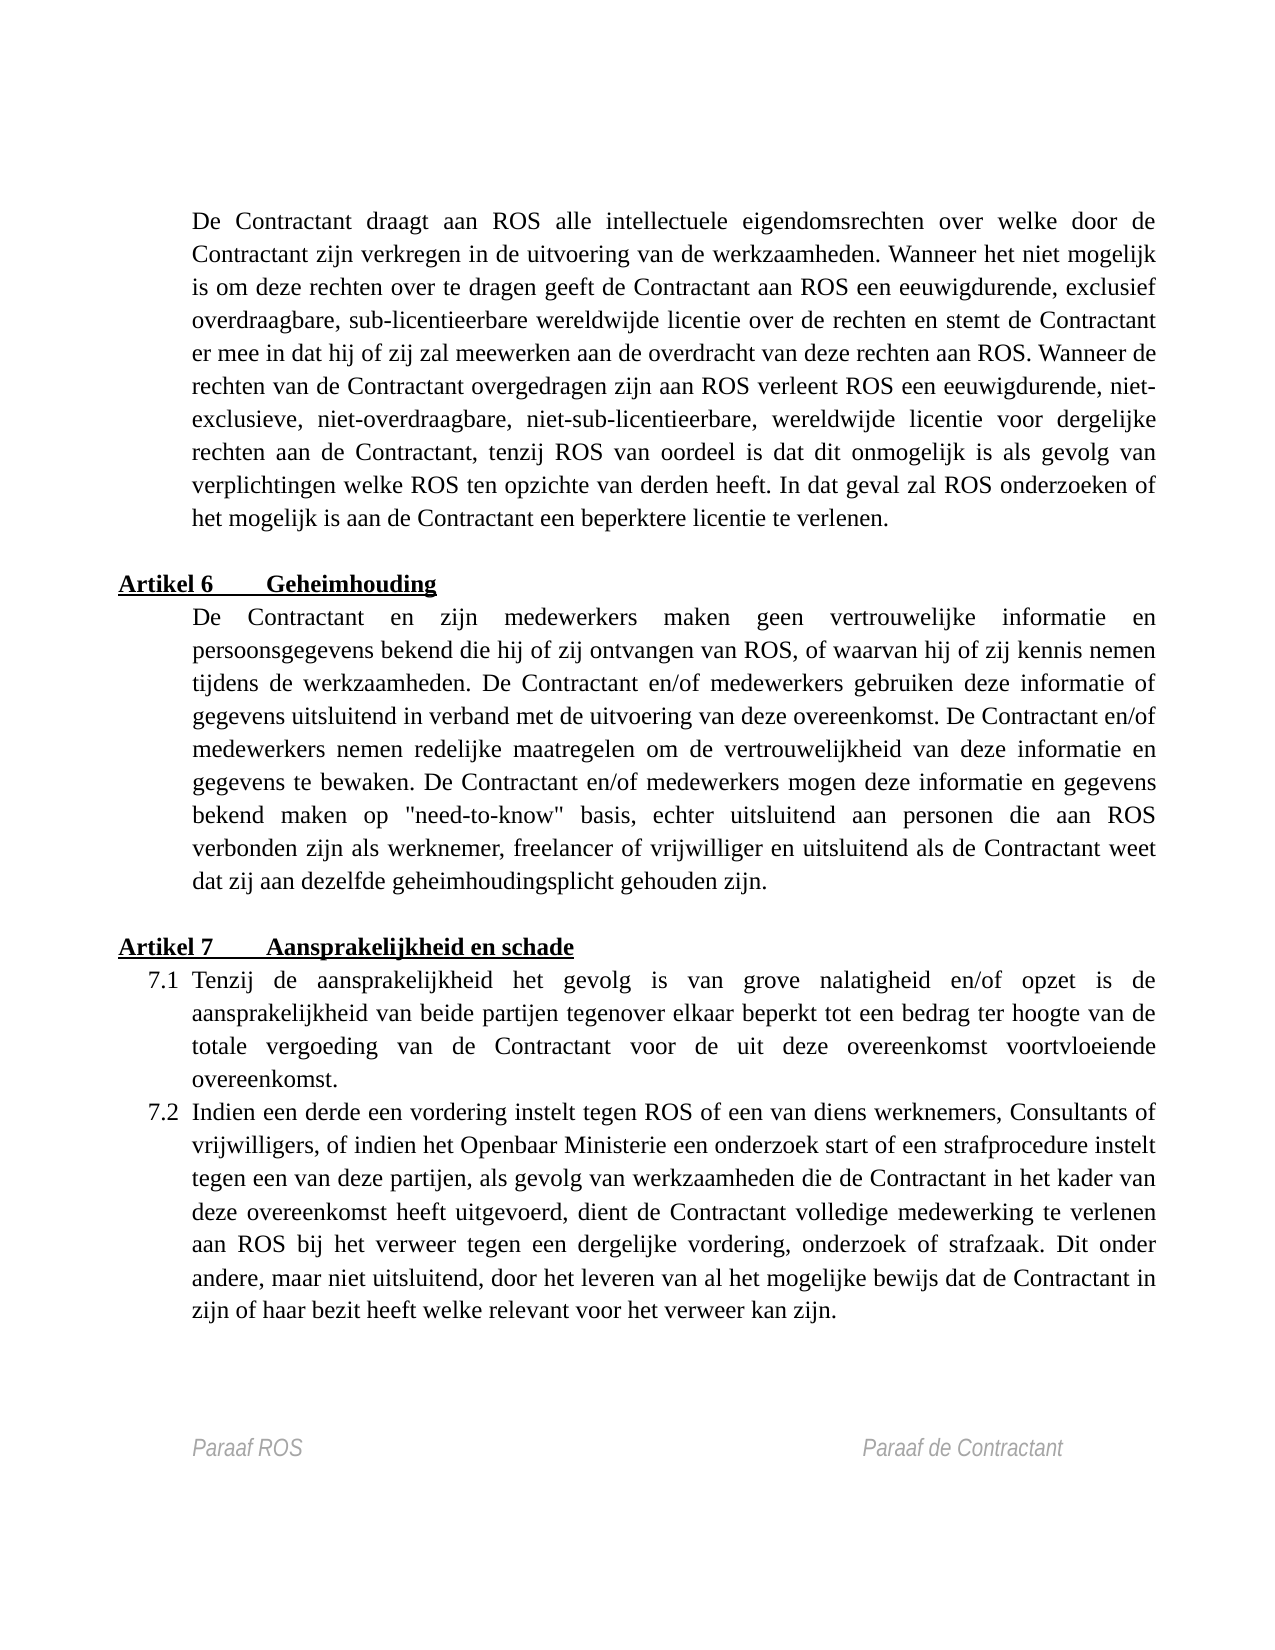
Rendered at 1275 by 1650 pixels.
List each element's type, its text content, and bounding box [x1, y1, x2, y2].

text Artikel 7 Aansprakelijkheid en schade [118, 932, 1157, 961]
text Artikel 6 Geheimhouding [118, 569, 1157, 598]
text De Contractant draagt aan ROS alle intellectuele eigendomsrechten over welke door de Contractant zijn verkregen in de uitvoering van de werkzaamheden. Wanneer het niet mogelijk is om deze rechten over te dragen geeft de Contractant aan ROS een eeuwigdurende, exclusief overdraagbare, sub-licentieerbare wereldwijde licentie over de rechten en stemt de Contractant er mee in dat hij of zij zal meewerken aan de overdracht van deze rechten aan ROS. Wanneer de rechten van de Contractant overgedragen zijn aan ROS verleent ROS een eeuwigdurende, niet-exclusieve, niet-overdraagbare, niet-sub-licentieerbare, wereldwijde licentie voor dergelijke rechten aan de Contractant, tenzij ROS van oordeel is dat dit onmogelijk is als gevolg van verplichtingen welke ROS ten opzichte van derden heeft. In dat geval zal ROS onderzoeken of het mogelijk is aan de Contractant een beperktere licentie te verlenen. [148, 206, 1157, 532]
text 7.1 Tenzij de aansprakelijkheid het gevolg is van grove nalatigheid en/of opzet is de aansprakelijkheid van beide partijen tegenover elkaar beperkt tot een bedrag ter hoogte van de totale vergoeding van de Contractant voor de uit deze overeenkomst voortvloeiende overeenkomst. [148, 965, 1157, 1093]
text 7.2 Indien een derde een vordering instelt tegen ROS of een van diens werknemers, Consultants of vrijwilligers, of indien het Openbaar Ministerie een onderzoek start of een strafprocedure instelt tegen een van deze partijen, als gevolg van werkzaamheden die de Contractant in het kader van deze overeenkomst heeft uitgevoerd, dient de Contractant volledige medewerking te verlenen aan ROS bij het verweer tegen een dergelijke vordering, onderzoek of strafzaak. Dit onder andere, maar niet uitsluitend, door het leveren van al het mogelijke bewijs dat de Contractant in zijn of haar bezit heeft welke relevant voor het verweer kan zijn. [148, 1097, 1157, 1324]
text De Contractant en zijn medewerkers maken geen vertrouwelijke informatie en persoonsgegevens bekend die hij of zij ontvangen van ROS, of waarvan hij of zij kennis nemen tijdens de werkzaamheden. De Contractant en/of medewerkers gebruiken deze informatie of gegevens uitsluitend in verband met de uitvoering van deze overeenkomst. De Contractant en/of medewerkers nemen redelijke maatregelen om de vertrouwelijkheid van deze informatie en gegevens te bewaken. De Contractant en/of medewerkers mogen deze informatie en gegevens bekend maken op "need-to-know" basis, echter uitsluitend aan personen die aan ROS verbonden zijn als werknemer, freelancer of vrijwilliger en uitsluitend als de Contractant weet dat zij aan dezelfde geheimhoudingsplicht gehouden zijn. [192, 602, 1157, 895]
